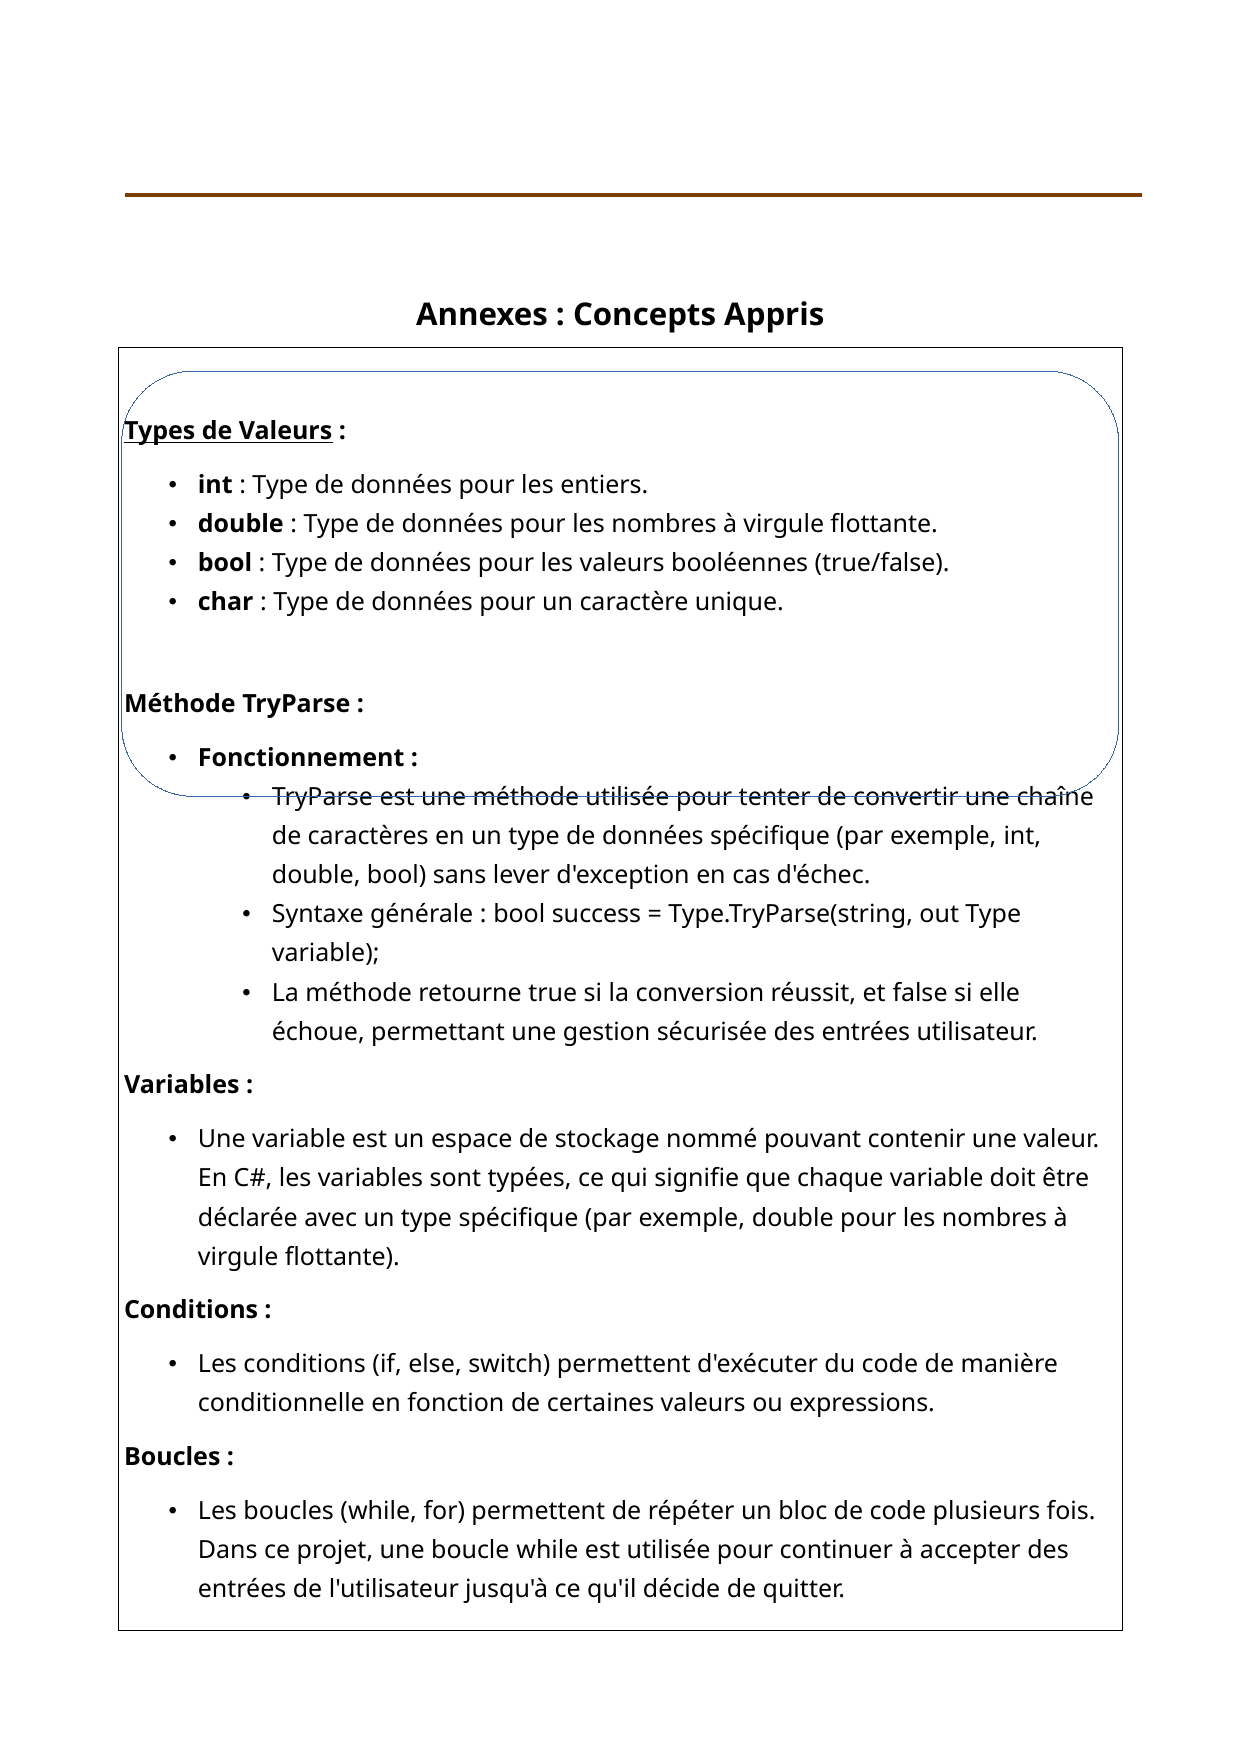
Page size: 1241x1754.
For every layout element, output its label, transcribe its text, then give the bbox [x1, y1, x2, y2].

table_header Types de Valeurs : int : Type de données pour les entiers. double : Type de données pour les nombres à virgule flottante. bool : Type de données pour les valeurs booléennes (true/false). char : Type de données pour un caractère unique. Méthode TryParse : Fonctionnement : TryParse est une méthode utilisée pour tenter de convertir une chaîne de caractères en un type de données spécifique (par exemple, int, double, bool) sans lever d'exception en cas d'échec. Syntaxe générale : bool success = Type.TryParse(string, out Type variable); La méthode retourne true si la conversion réussit, et false si elle échoue, permettant une gestion sécurisée des entrées utilisateur. Variables : Une variable est un espace de stockage nommé pouvant contenir une valeur. En C#, les variables sont typées, ce qui signifie que chaque variable doit être déclarée avec un type spécifique (par exemple, double pour les nombres à virgule flottante). Conditions : Les conditions (if, else, switch) permettent d'exécuter du code de manière conditionnelle en fonction de certaines valeurs ou expressions. Boucles : Les boucles (while, for) permettent de répéter un bloc de code plusieurs fois. Dans ce projet, une boucle while est utilisée pour continuer à accepter des entrées de l'utilisateur jusqu'à ce qu'il décide de quitter. [119, 348, 1122, 1629]
subtitle Annexes : Concepts Appris [118, 292, 1122, 334]
